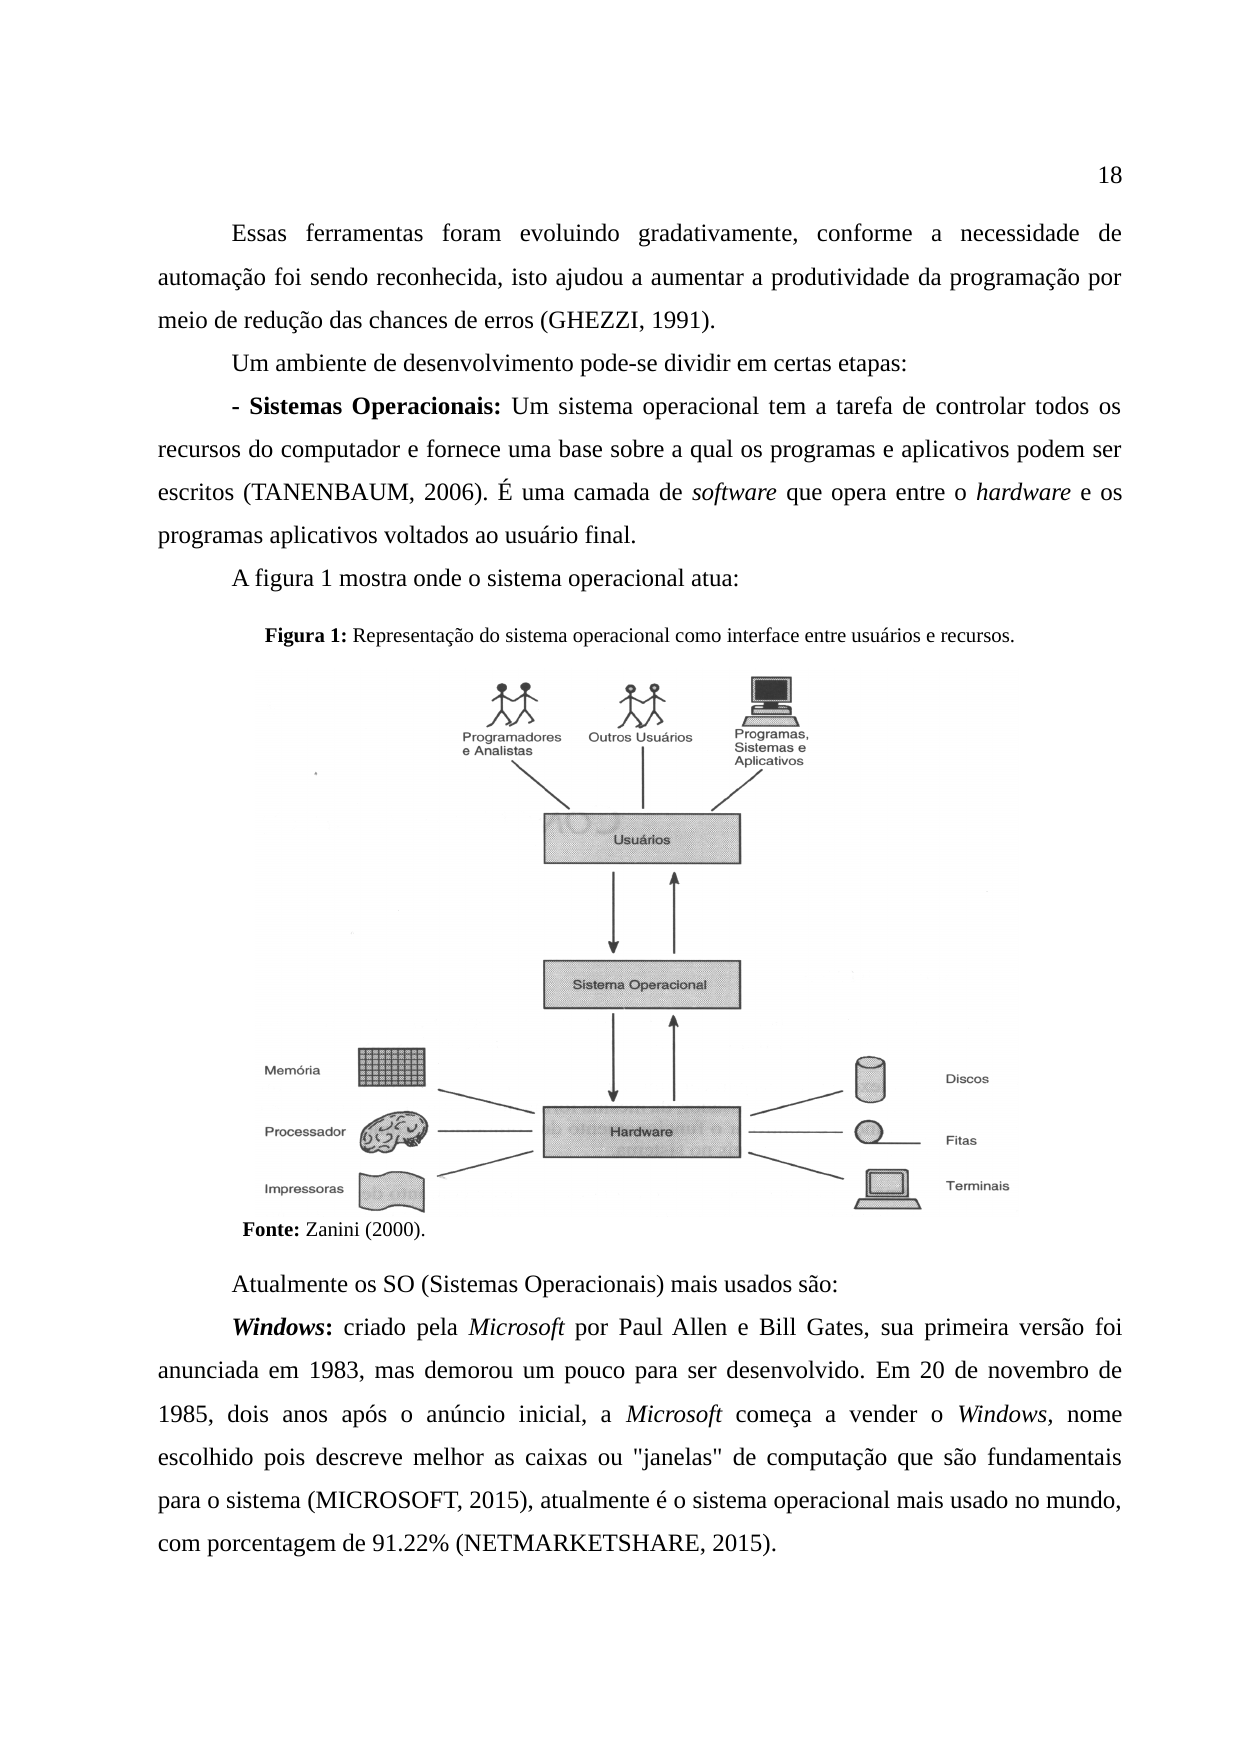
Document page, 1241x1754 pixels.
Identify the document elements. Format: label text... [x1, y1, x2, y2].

text A figura 1 mostra onde o sistema operacional atua: [158, 563, 1122, 592]
picture [255, 668, 1019, 1217]
text Essas ferramentas foram evoluindo gradativamente, conforme a necessidade de automação foi sendo reconhecida, isto ajudou a aumentar a produtividade da programação por meio de redução das chances de erros (GHEZZI, 1991). [158, 218, 1122, 333]
text Um ambiente de desenvolvimento pode-se dividir em certas etapas: [158, 348, 1122, 377]
text Windows: criado pela Microsoft por Paul Allen e Bill Gates, sua primeira versão foi anunciada em 1983, mas demorou um pouco para ser desenvolvido. Em 20 de novembro de 1985, dois anos após o anúncio inicial, a Microsoft começa a vender o Windows, nome escolhido pois descreve melhor as caixas ou "janelas" de computação que são fundamentais para o sistema (MICROSOFT, 2015), atualmente é o sistema operacional mais usado no mundo, com porcentagem de 91.22% (NETMARKETSHARE, 2015). [158, 1312, 1122, 1557]
text - Sistemas Operacionais: Um sistema operacional tem a tarefa de controlar todos os recursos do computador e fornece uma base sobre a qual os programas e aplicativos podem ser escritos (TANENBAUM, 2006). É uma camada de software que opera entre o hardware e os programas aplicativos voltados ao usuário final. [158, 391, 1122, 549]
text Fonte: Zanini (2000). [242, 672, 1038, 1241]
text Atualmente os SO (Sistemas Operacionais) mais usados são: [158, 1269, 1122, 1298]
text Figura 1: Representação do sistema operacional como interface entre usuários e recursos. [242, 623, 1038, 647]
